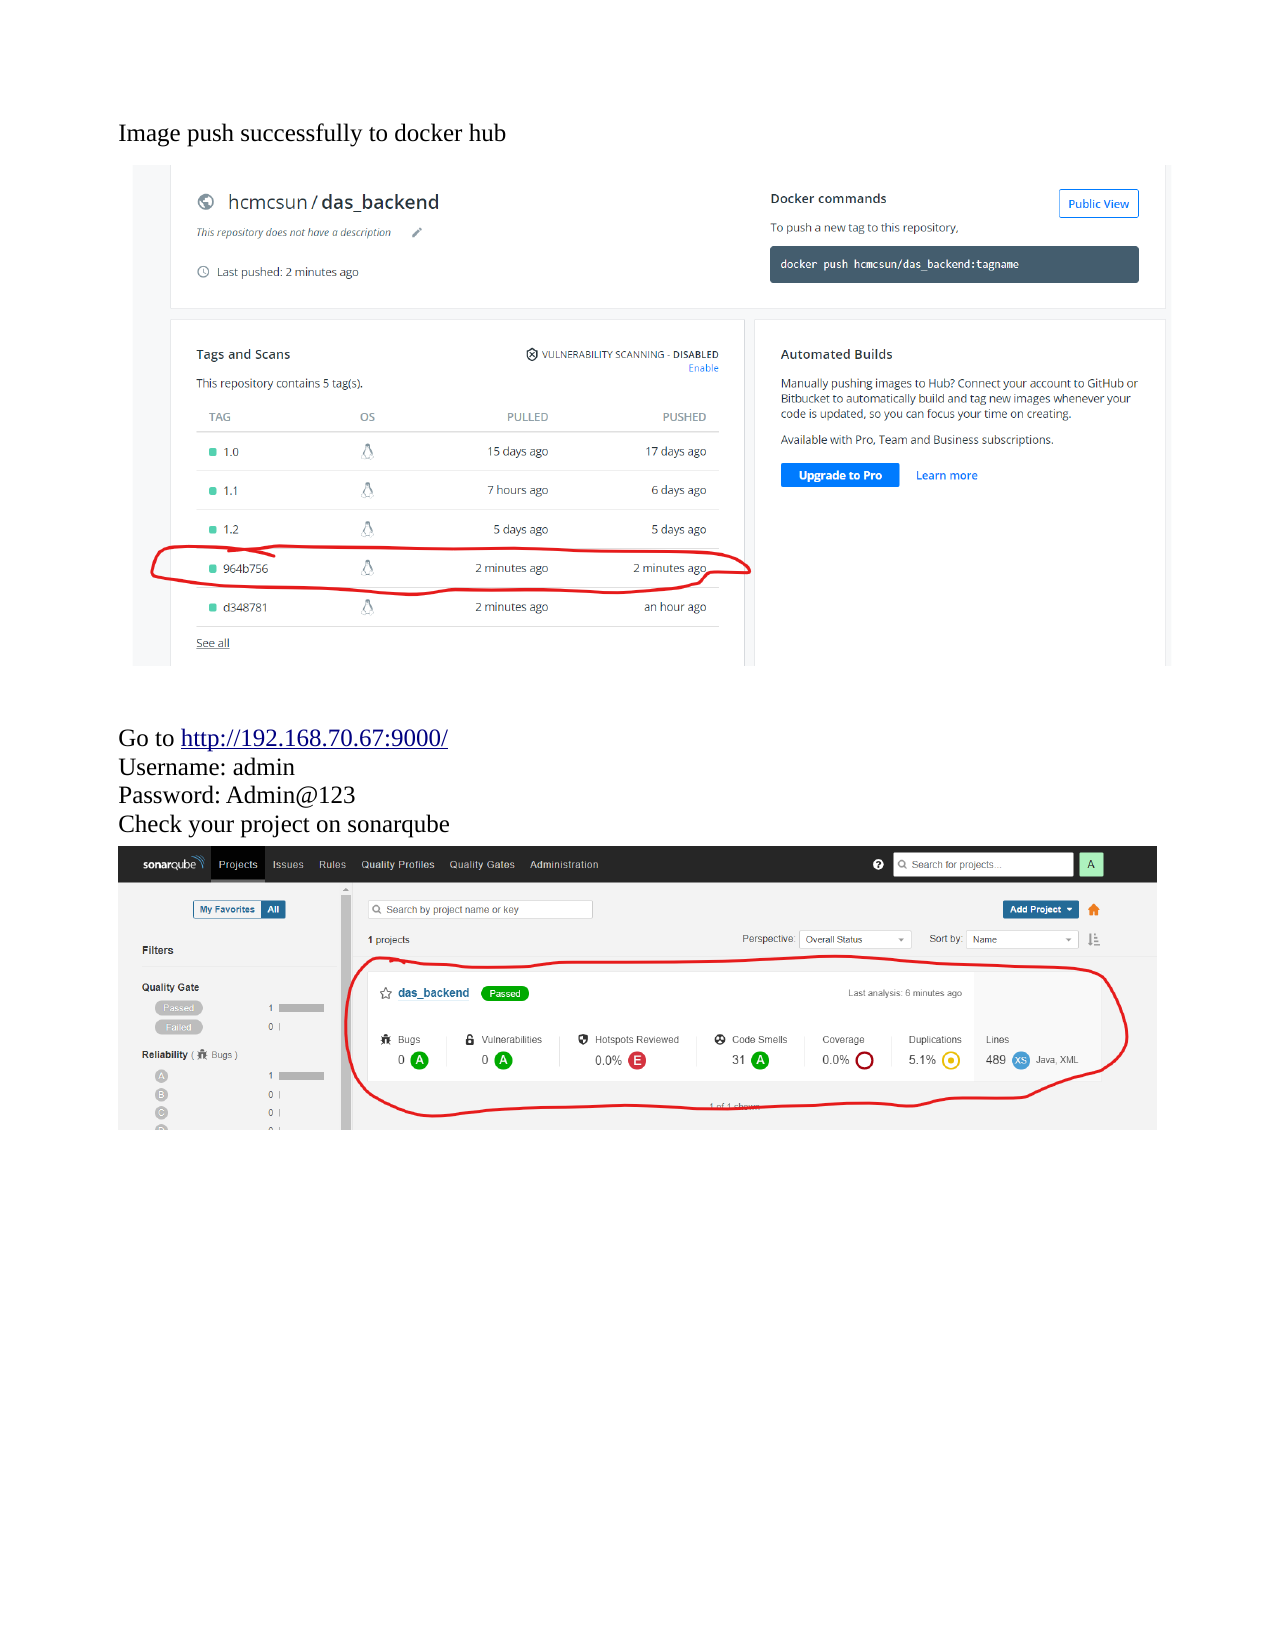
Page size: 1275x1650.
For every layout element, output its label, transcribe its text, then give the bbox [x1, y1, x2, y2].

text Username: admin [118, 752, 1157, 780]
text Password: Admin@123 [118, 780, 1157, 809]
text Go to http://192.168.70.67:9000/ [118, 723, 1157, 752]
text Check your project on sonarqube [118, 809, 1157, 838]
text Image push successfully to docker hub [118, 118, 1157, 147]
picture [132, 165, 1172, 666]
picture [118, 846, 1157, 1130]
